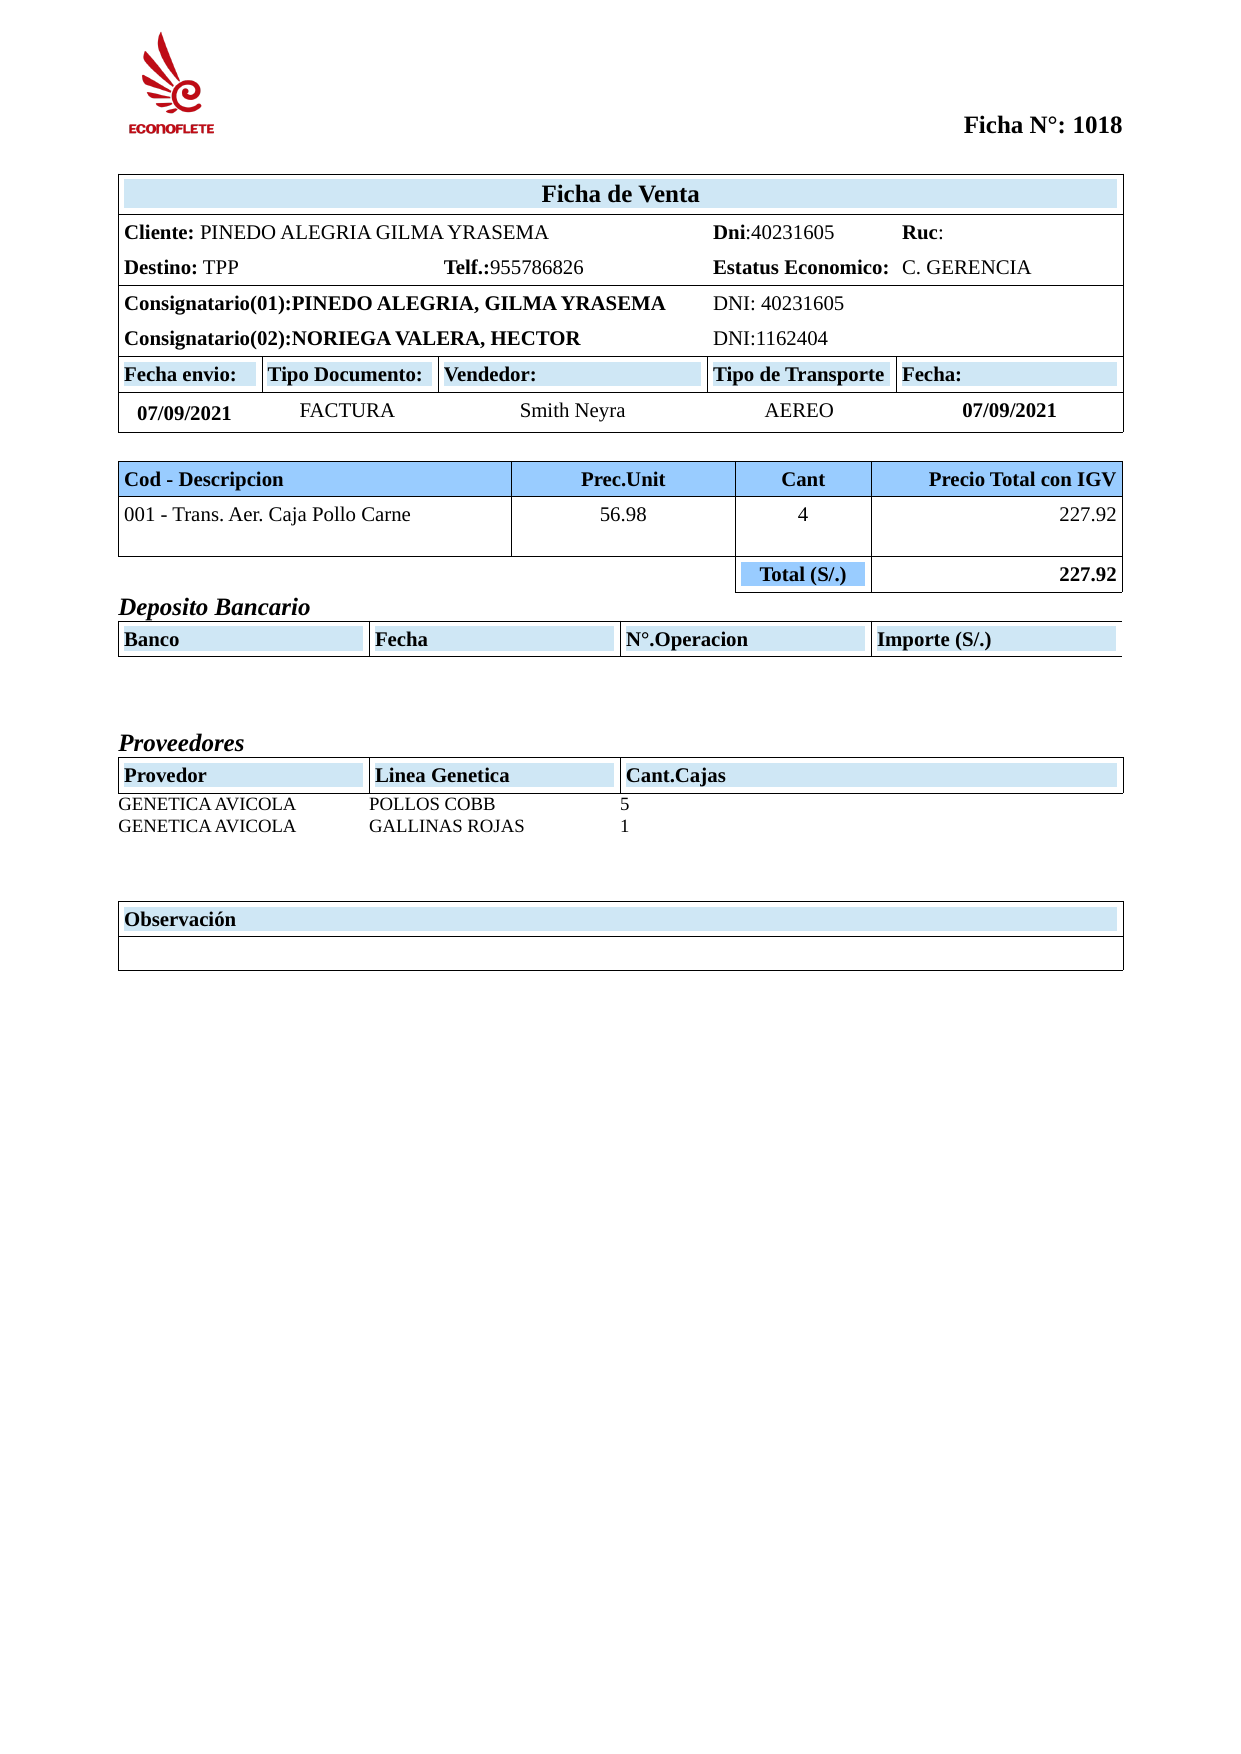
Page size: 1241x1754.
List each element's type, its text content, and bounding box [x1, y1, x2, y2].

text Proveedores [118, 728, 1122, 757]
table_cell Estatus Economico: [707, 249, 896, 285]
table_cell 4 [736, 497, 871, 556]
table_cell GALLINAS ROJAS [369, 815, 620, 836]
table_cell Consignatario(01):PINEDO ALEGRIA, GILMA YRASEMA [119, 286, 707, 321]
table_header N°.Operacion [621, 622, 871, 656]
table_cell 1 [620, 815, 1123, 836]
table_cell [369, 680, 620, 704]
table_cell Consignatario(02):NORIEGA VALERA, HECTOR [119, 321, 707, 356]
table_cell [369, 858, 620, 879]
table_header Ficha de Venta [119, 175, 1123, 214]
table_cell Tipo Documento: [263, 357, 438, 392]
table_cell [118, 705, 369, 728]
table_cell [871, 680, 1122, 704]
table_cell Telf.:955786826 [438, 249, 707, 285]
table_header Banco [119, 622, 369, 656]
table_cell [511, 557, 735, 592]
table_header Cant.Cajas [621, 758, 1123, 793]
table_header Provedor [119, 758, 369, 793]
table_cell Cliente: PINEDO ALEGRIA GILMA YRASEMA [119, 215, 707, 249]
table_header Linea Genetica [370, 758, 620, 793]
table_cell C. GERENCIA [896, 249, 1123, 285]
table_cell [620, 657, 871, 680]
table_cell [118, 879, 369, 901]
table_cell 07/09/2021 [896, 393, 1123, 432]
table_cell 227.92 [872, 497, 1122, 556]
table_cell [118, 858, 369, 879]
table_cell [620, 836, 1123, 858]
table_cell [620, 680, 871, 704]
table_cell 001 - Trans. Aer. Caja Pollo Carne [119, 497, 511, 556]
picture [118, 31, 225, 134]
table_cell AEREO [707, 393, 896, 432]
table_cell [620, 705, 871, 728]
table_cell 07/09/2021 [119, 393, 262, 432]
table_header Precio Total con IGV [872, 462, 1122, 496]
table_cell GENETICA AVICOLA [118, 794, 369, 814]
table_cell POLLOS COBB [369, 794, 620, 814]
table_cell [118, 836, 369, 858]
table_header Observación [119, 902, 1123, 936]
table_cell 5 [620, 794, 1123, 814]
table_cell [871, 705, 1122, 728]
table_cell [369, 657, 620, 680]
table_header Prec.Unit [512, 462, 735, 496]
table_cell [369, 836, 620, 858]
table_cell 227.92 [872, 557, 1122, 592]
table_cell [369, 879, 620, 901]
table_cell Ruc: [896, 215, 1123, 249]
table_header Cod - Descripcion [119, 462, 511, 496]
table_cell [119, 937, 1123, 969]
table_cell GENETICA AVICOLA [118, 815, 369, 836]
text Deposito Bancario [118, 592, 1122, 621]
table_cell Destino: TPP [119, 249, 438, 285]
table_cell Total (S/.) [736, 557, 871, 592]
table_cell [118, 557, 511, 592]
table_cell [871, 657, 1122, 680]
table_cell Fecha envio: [119, 357, 262, 392]
table_cell Tipo de Transporte [708, 357, 896, 392]
table_header Cant [736, 462, 871, 496]
table_cell DNI:1162404 [707, 321, 1123, 356]
table_cell DNI: 40231605 [707, 286, 1123, 321]
table_cell Vendedor: [439, 357, 707, 392]
table_cell FACTURA [262, 393, 438, 432]
table_cell Smith Neyra [438, 393, 707, 432]
table_header Importe (S/.) [872, 622, 1122, 656]
table_cell Dni:40231605 [707, 215, 896, 249]
table_cell 56.98 [512, 497, 735, 556]
table_cell [369, 705, 620, 728]
table_header Fecha [370, 622, 620, 656]
table_cell [118, 680, 369, 704]
table_cell [118, 657, 369, 680]
table_cell [620, 879, 1123, 901]
table_cell [620, 858, 1123, 879]
table_cell Fecha: [897, 357, 1123, 392]
